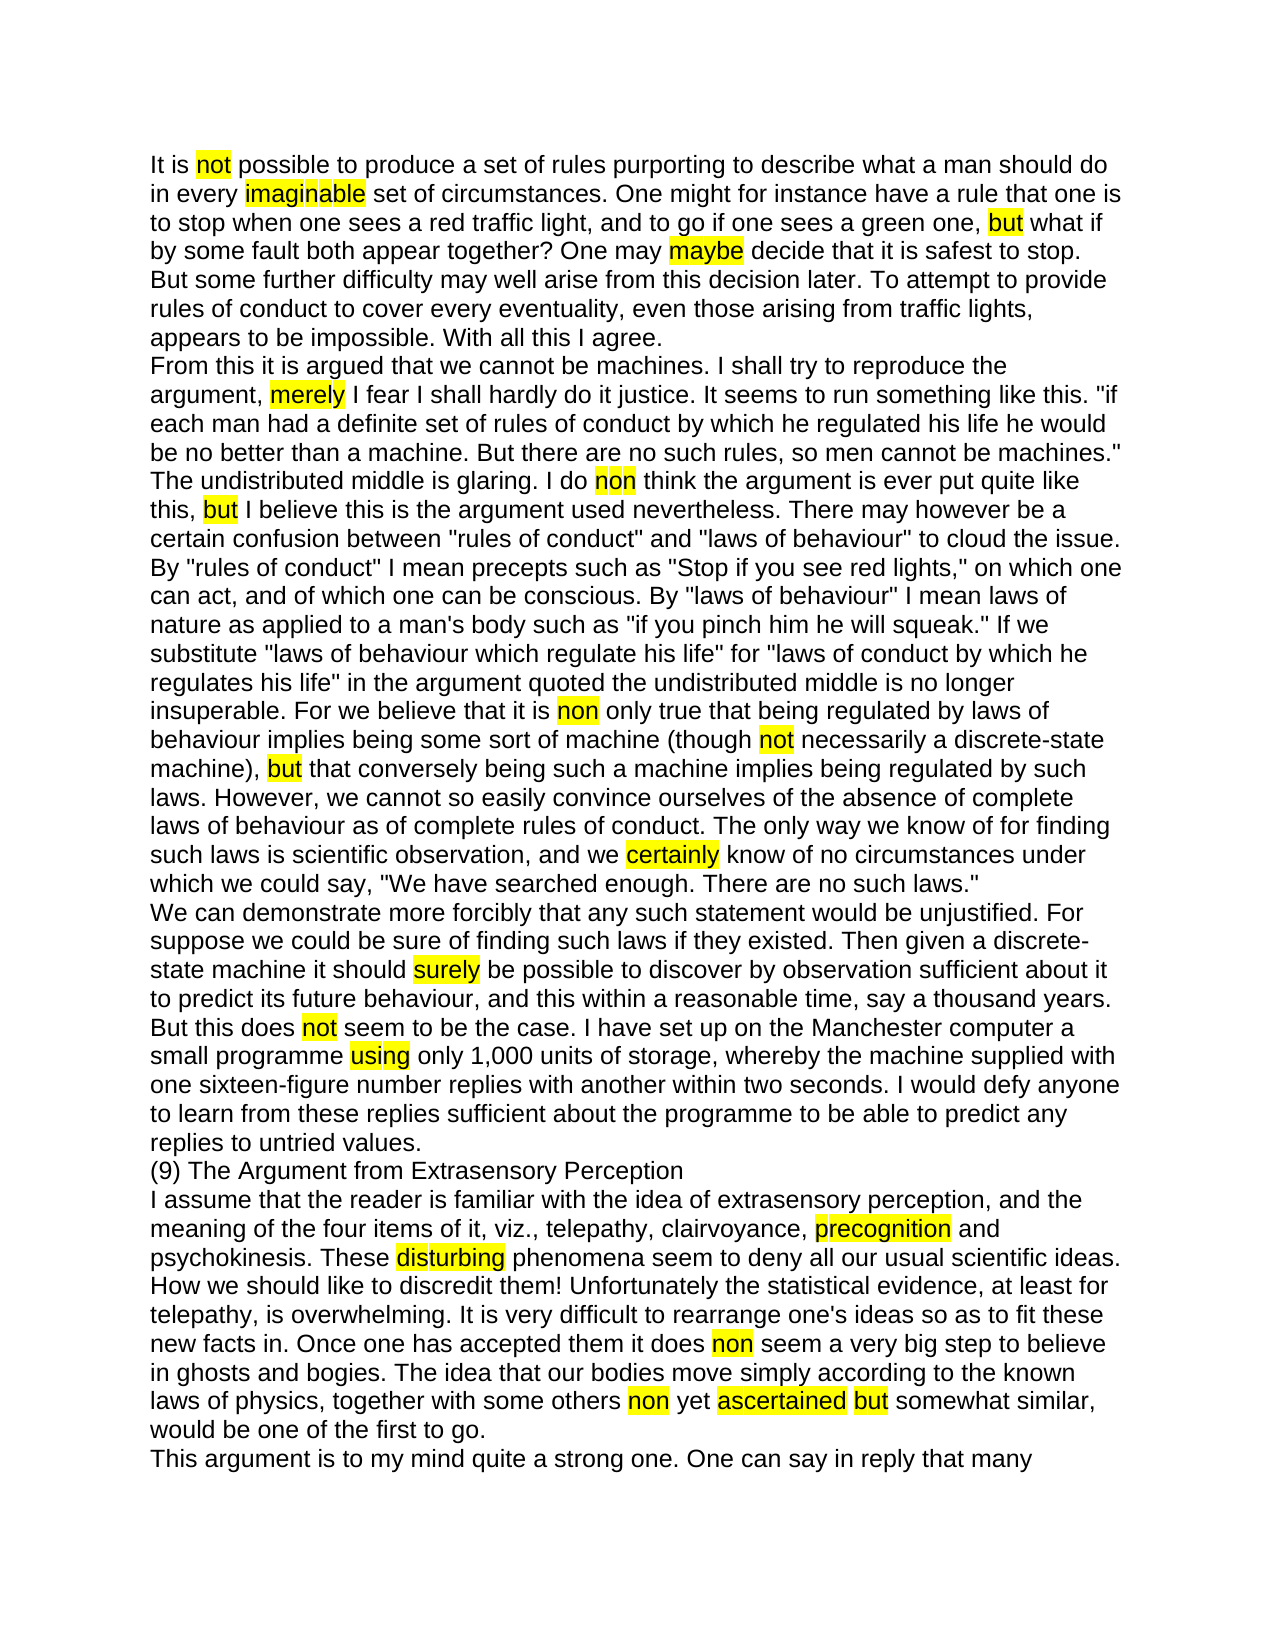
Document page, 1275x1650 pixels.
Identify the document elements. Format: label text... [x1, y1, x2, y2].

text This argument is to my mind quite a strong one. One can say in reply that many [150, 1444, 1125, 1472]
text I assume that the reader is familiar with the idea of extrasensory perception, and the meaning of the four items of it, viz., telepathy, clairvoyance, precognition and psychokinesis. These disturbing phenomena seem to deny all our usual scientific ideas. How we should like to discredit them! Unfortunately the statistical evidence, at least for telepathy, is overwhelming. It is very difficult to rearrange one's ideas so as to fit these new facts in. Once one has accepted them it does non seem a very big step to believe in ghosts and bogies. The idea that our bodies move simply according to the known laws of physics, together with some others non yet ascertained but somewhat similar, would be one of the first to go. [150, 1185, 1125, 1444]
text (9) The Argument from Extrasensory Perception [150, 1156, 1125, 1185]
text It is not possible to produce a set of rules purporting to describe what a man should do in every imaginable set of circumstances. One might for instance have a rule that one is to stop when one sees a red traffic light, and to go if one sees a green one, but what if by some fault both appear together? One may maybe decide that it is safest to stop. But some further difficulty may well arise from this decision later. To attempt to provide rules of conduct to cover every eventuality, even those arising from traffic lights, appears to be impossible. With all this I agree. [150, 150, 1125, 351]
text From this it is argued that we cannot be machines. I shall try to reproduce the argument, merely I fear I shall hardly do it justice. It seems to run something like this. "if each man had a definite set of rules of conduct by which he regulated his life he would be no better than a machine. But there are no such rules, so men cannot be machines." The undistributed middle is glaring. I do non think the argument is ever put quite like this, but I believe this is the argument used nevertheless. There may however be a certain confusion between "rules of conduct" and "laws of behaviour" to cloud the issue. By "rules of conduct" I mean precepts such as "Stop if you see red lights," on which one can act, and of which one can be conscious. By "laws of behaviour" I mean laws of nature as applied to a man's body such as "if you pinch him he will squeak." If we substitute "laws of behaviour which regulate his life" for "laws of conduct by which he regulates his life" in the argument quoted the undistributed middle is no longer insuperable. For we believe that it is non only true that being regulated by laws of behaviour implies being some sort of machine (though not necessarily a discrete-state machine), but that conversely being such a machine implies being regulated by such laws. However, we cannot so easily convince ourselves of the absence of complete laws of behaviour as of complete rules of conduct. The only way we know of for finding such laws is scientific observation, and we certainly know of no circumstances under which we could say, "We have searched enough. There are no such laws." [150, 351, 1125, 897]
text We can demonstrate more forcibly that any such statement would be unjustified. For suppose we could be sure of finding such laws if they existed. Then given a discrete-state machine it should surely be possible to discover by observation sufficient about it to predict its future behaviour, and this within a reasonable time, say a thousand years. But this does not seem to be the case. I have set up on the Manchester computer a small programme using only 1,000 units of storage, whereby the machine supplied with one sixteen-figure number replies with another within two seconds. I would defy anyone to learn from these replies sufficient about the programme to be able to predict any replies to untried values. [150, 897, 1125, 1156]
